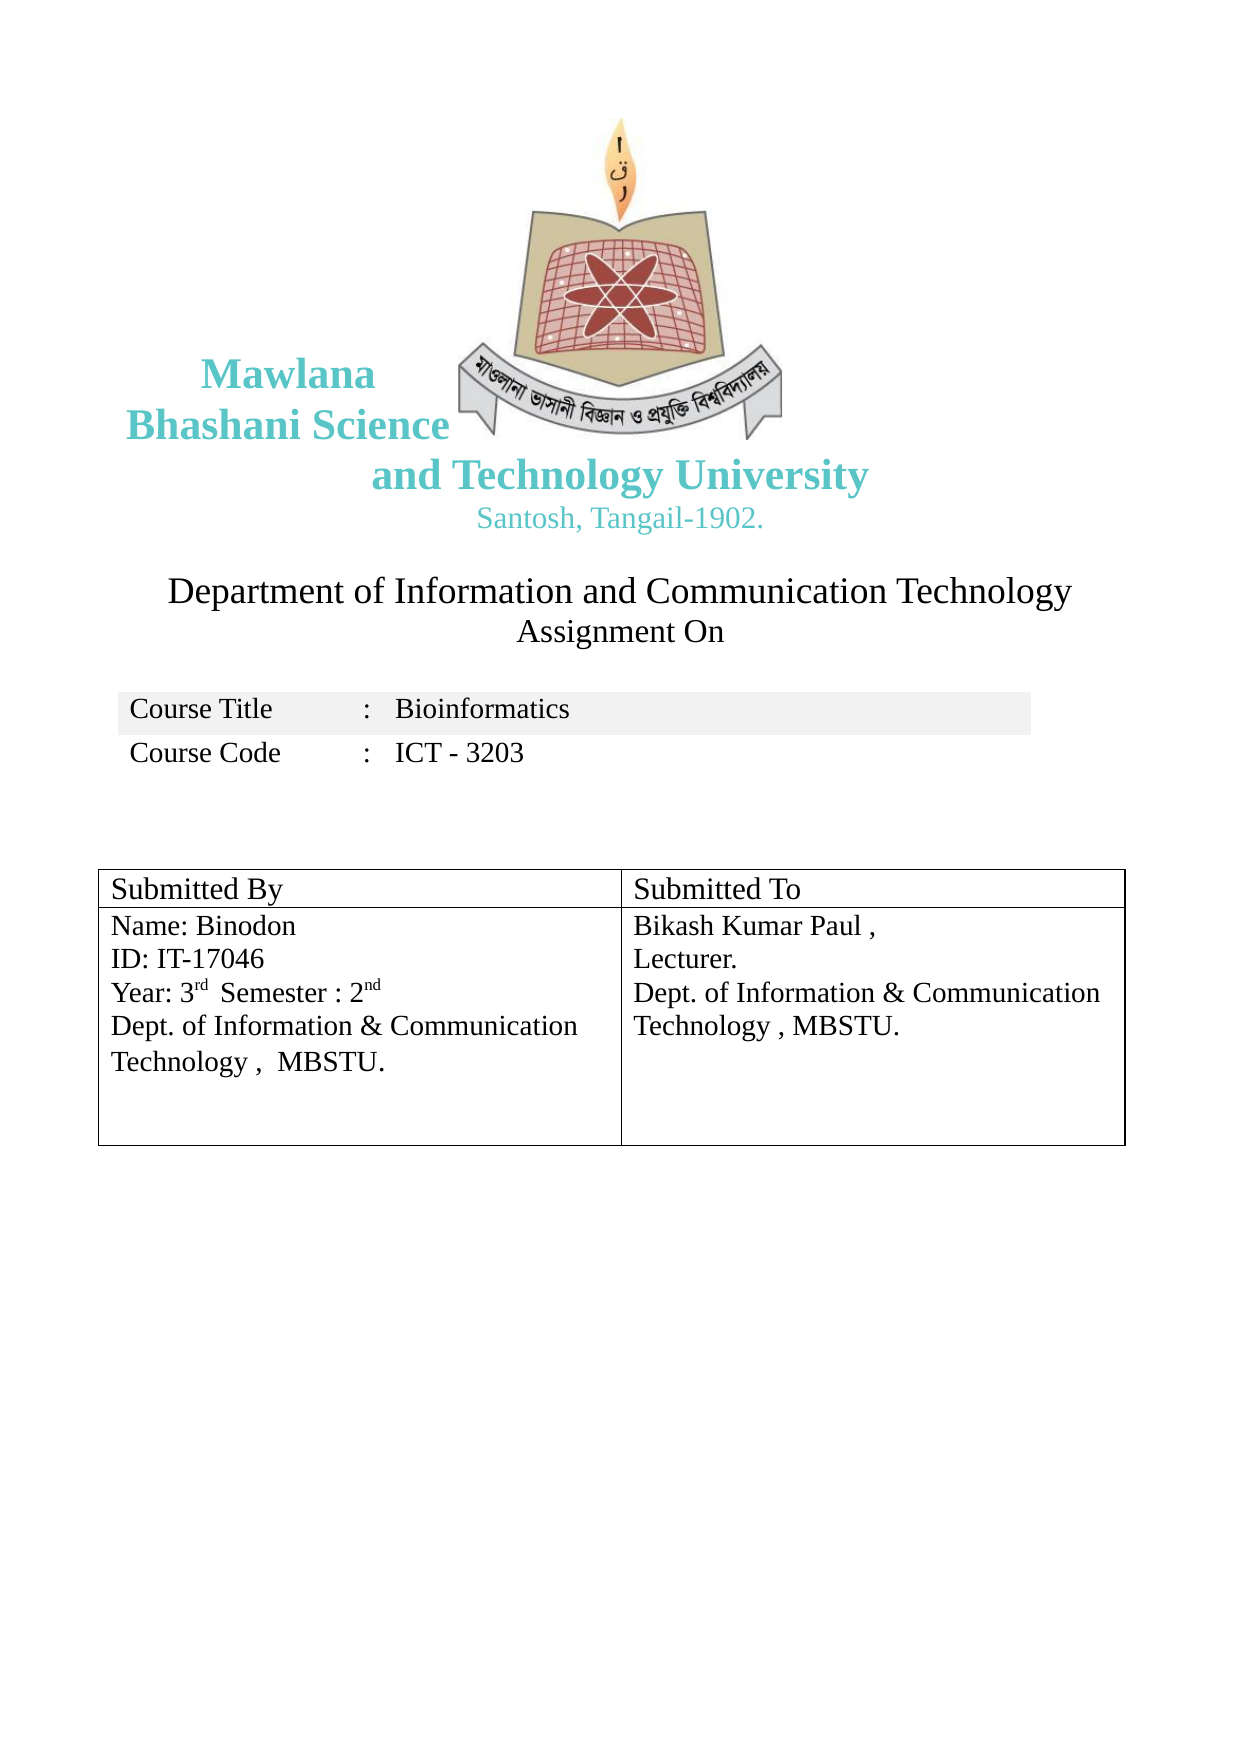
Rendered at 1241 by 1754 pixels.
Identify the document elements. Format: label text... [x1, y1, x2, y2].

table_cell Name: Binodon ID: IT-17046 Year: 3rd Semester : 2nd Dept. of Information & Communication Technology , MBSTU. [99, 908, 621, 1145]
table_cell Course Title [118, 692, 351, 735]
table_cell Course Code [118, 735, 351, 769]
table_cell ICT - 3203 [384, 735, 1031, 769]
table_cell Bioinformatics [384, 692, 1031, 735]
text Santosh, Tangail-1902. [118, 499, 1122, 535]
table_cell : [351, 692, 384, 735]
table_header [766, 650, 1031, 692]
text Department of Information and Communication Technology [118, 568, 1122, 612]
table_header Submitted To [622, 870, 1124, 907]
table_cell : [351, 735, 384, 769]
table_cell Bikash Kumar Paul , Lecturer. Dept. of Information & Communication Technology , MBSTU. [622, 908, 1124, 1145]
picture [458, 118, 783, 440]
text Assignment On [118, 612, 1122, 650]
table_header [118, 650, 766, 692]
text Mawlana Bhashani Science and Technology University [118, 348, 1122, 499]
table_header Submitted By [99, 870, 621, 907]
